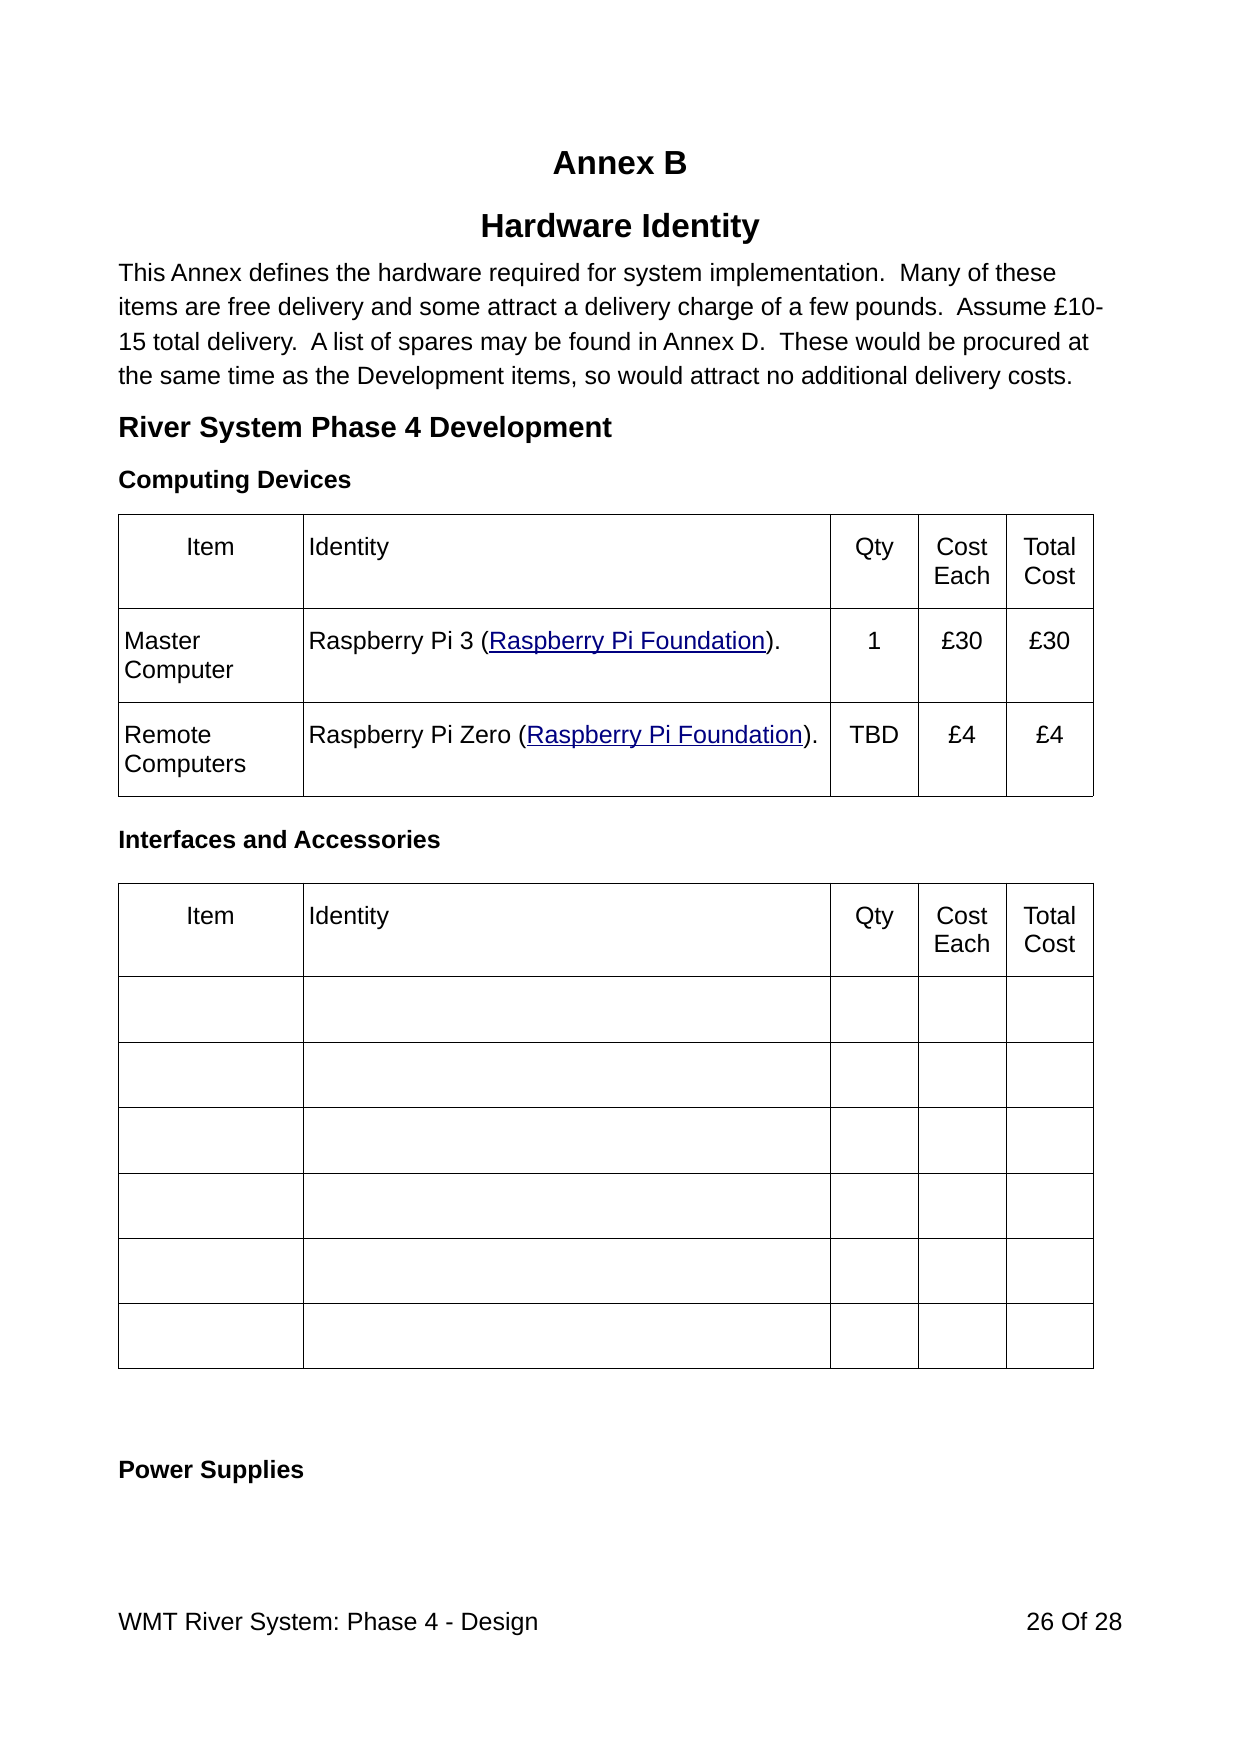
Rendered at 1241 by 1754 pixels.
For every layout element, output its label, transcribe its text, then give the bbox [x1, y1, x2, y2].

table_cell [119, 1174, 303, 1238]
table_cell [119, 1239, 303, 1303]
table_cell [1007, 1108, 1093, 1172]
table_cell [1007, 1304, 1093, 1368]
table_cell [919, 1043, 1006, 1107]
table_header Cost Each [919, 884, 1006, 976]
table_cell 1 [831, 609, 918, 702]
table_cell [1007, 1239, 1093, 1303]
table_cell [831, 1043, 918, 1107]
table_cell [831, 977, 918, 1042]
table_cell [919, 1304, 1006, 1368]
table_cell [919, 1239, 1006, 1303]
table_cell £30 [1007, 609, 1093, 702]
table_cell [919, 977, 1006, 1042]
table_cell [119, 1304, 303, 1368]
table_header Cost Each [919, 515, 1006, 608]
table_header Qty [831, 515, 918, 608]
table_cell Master Computer [119, 609, 303, 702]
table_cell [1007, 1174, 1093, 1238]
table_cell £4 [919, 703, 1006, 796]
table_header Total Cost [1007, 515, 1093, 608]
table_cell Raspberry Pi Zero (Raspberry Pi Foundation). [304, 703, 830, 796]
text Computing Devices [118, 465, 1122, 493]
table_cell [919, 1174, 1006, 1238]
table_cell [831, 1304, 918, 1368]
table_header Identity [304, 884, 830, 976]
text River System Phase 4 Development [118, 410, 1122, 443]
text This Annex defines the hardware required for system implementation. Many of these items are free delivery and some attract a delivery charge of a few pounds. Assume £10-15 total delivery. A list of spares may be found in Annex D. These would be procured at the same time as the Development items, so would attract no additional delivery costs. [118, 257, 1122, 390]
table_cell [831, 1239, 918, 1303]
table_cell [119, 1043, 303, 1107]
table_header Item [119, 515, 303, 608]
table_cell [304, 977, 830, 1042]
table_cell [119, 977, 303, 1042]
table_cell [831, 1108, 918, 1172]
table_cell [304, 1304, 830, 1368]
table_cell [1007, 977, 1093, 1042]
text Power Supplies [118, 1455, 1122, 1483]
table_cell [1007, 1043, 1093, 1107]
subtitle Annex B [118, 143, 1122, 182]
table_cell [831, 1174, 918, 1238]
table_cell £30 [919, 609, 1006, 702]
table_cell Remote Computers [119, 703, 303, 796]
table_cell Raspberry Pi 3 (Raspberry Pi Foundation). [304, 609, 830, 702]
table_cell TBD [831, 703, 918, 796]
table_cell [304, 1174, 830, 1238]
table_cell [304, 1239, 830, 1303]
table_cell [304, 1108, 830, 1172]
table_header Total Cost [1007, 884, 1093, 976]
text Interfaces and Accessories [118, 825, 1122, 854]
subtitle Hardware Identity [118, 207, 1122, 245]
table_header Identity [304, 515, 830, 608]
table_cell [304, 1043, 830, 1107]
table_cell [919, 1108, 1006, 1172]
table_header Qty [831, 884, 918, 976]
table_header Item [119, 884, 303, 976]
table_cell [119, 1108, 303, 1172]
table_cell £4 [1007, 703, 1093, 796]
